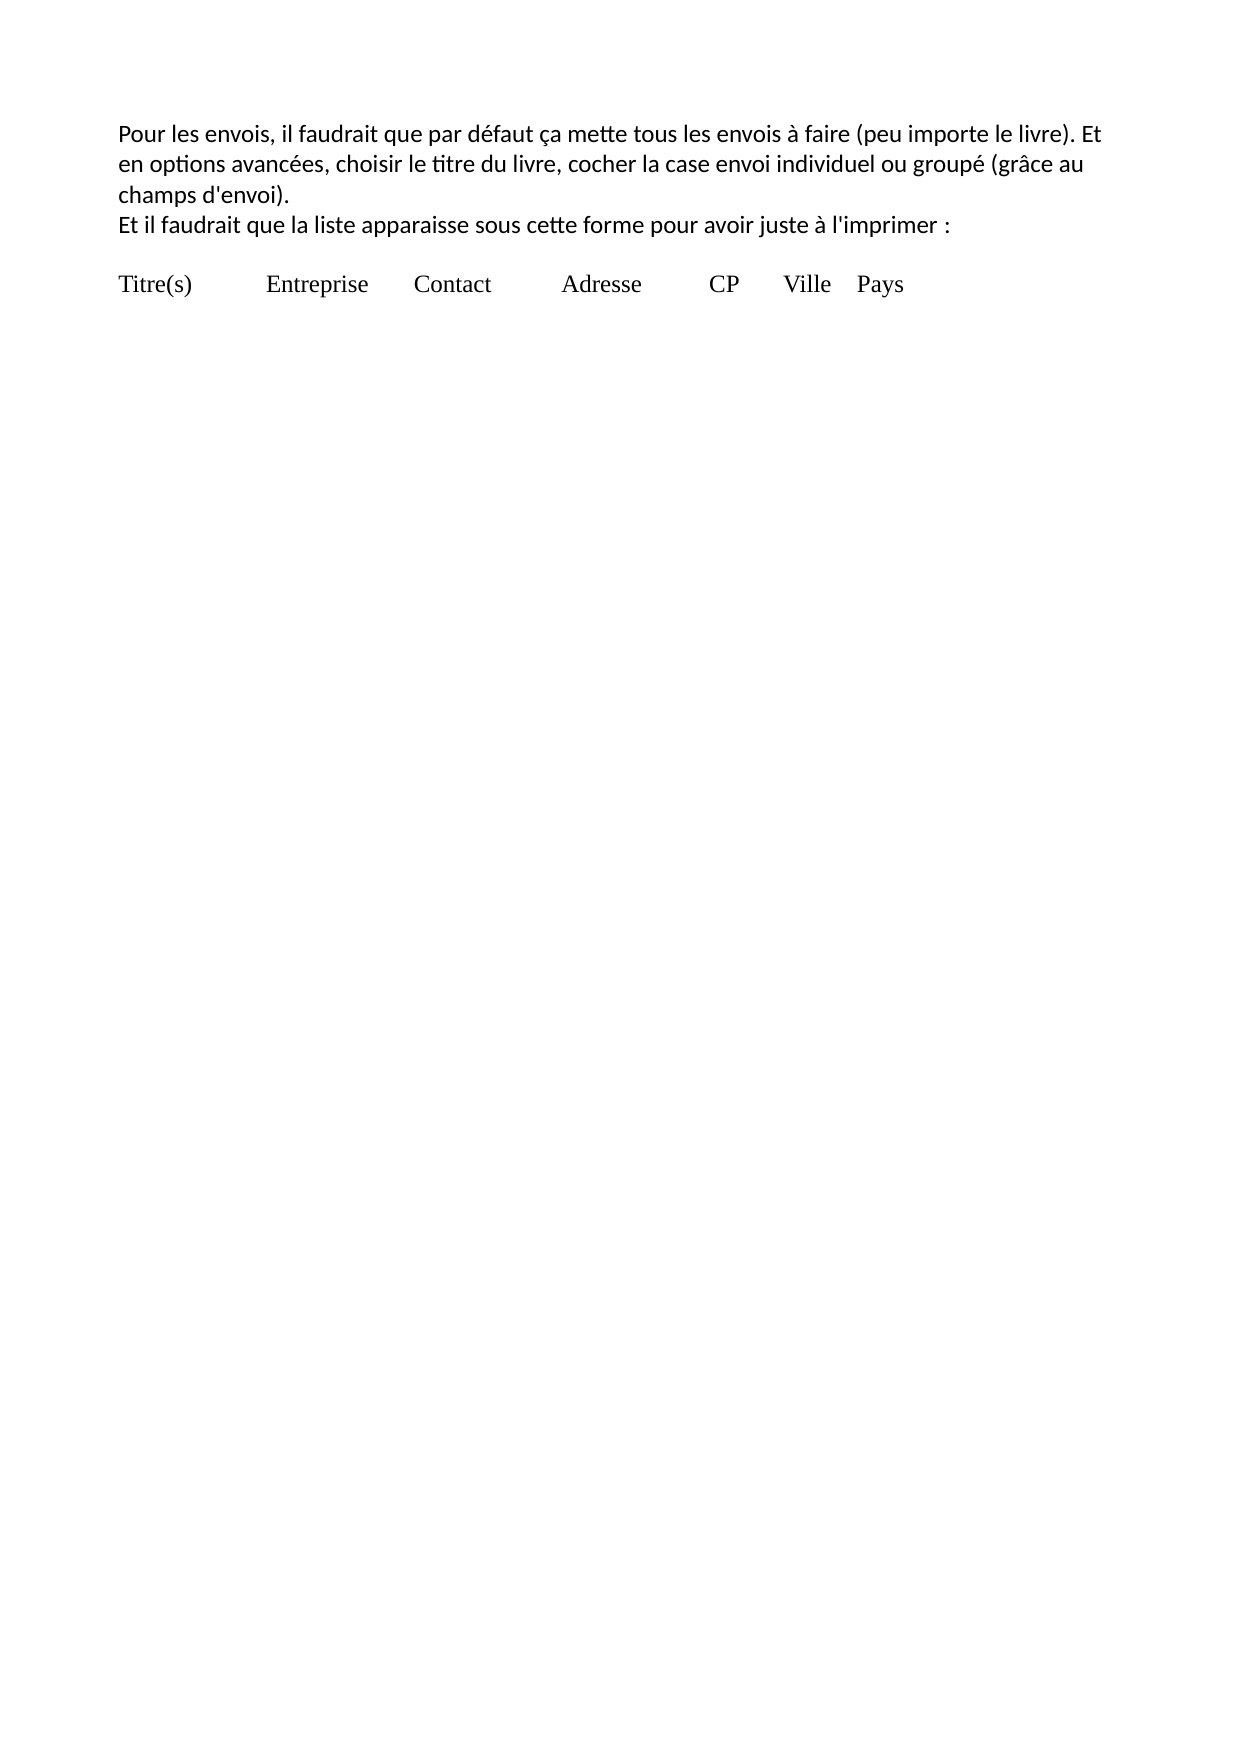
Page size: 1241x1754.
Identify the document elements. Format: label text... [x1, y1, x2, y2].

text Et il faudrait que la liste apparaisse sous cette forme pour avoir juste à l'imprimer : [118, 210, 1122, 240]
text Pour les envois, il faudrait que par défaut ça mette tous les envois à faire (peu importe le livre). Et en options avancées, choisir le titre du livre, cocher la case envoi individuel ou groupé (grâce au champs d'envoi). [118, 118, 1122, 210]
text Titre(s) Entreprise Contact Adresse CP Ville Pays [118, 269, 1122, 298]
